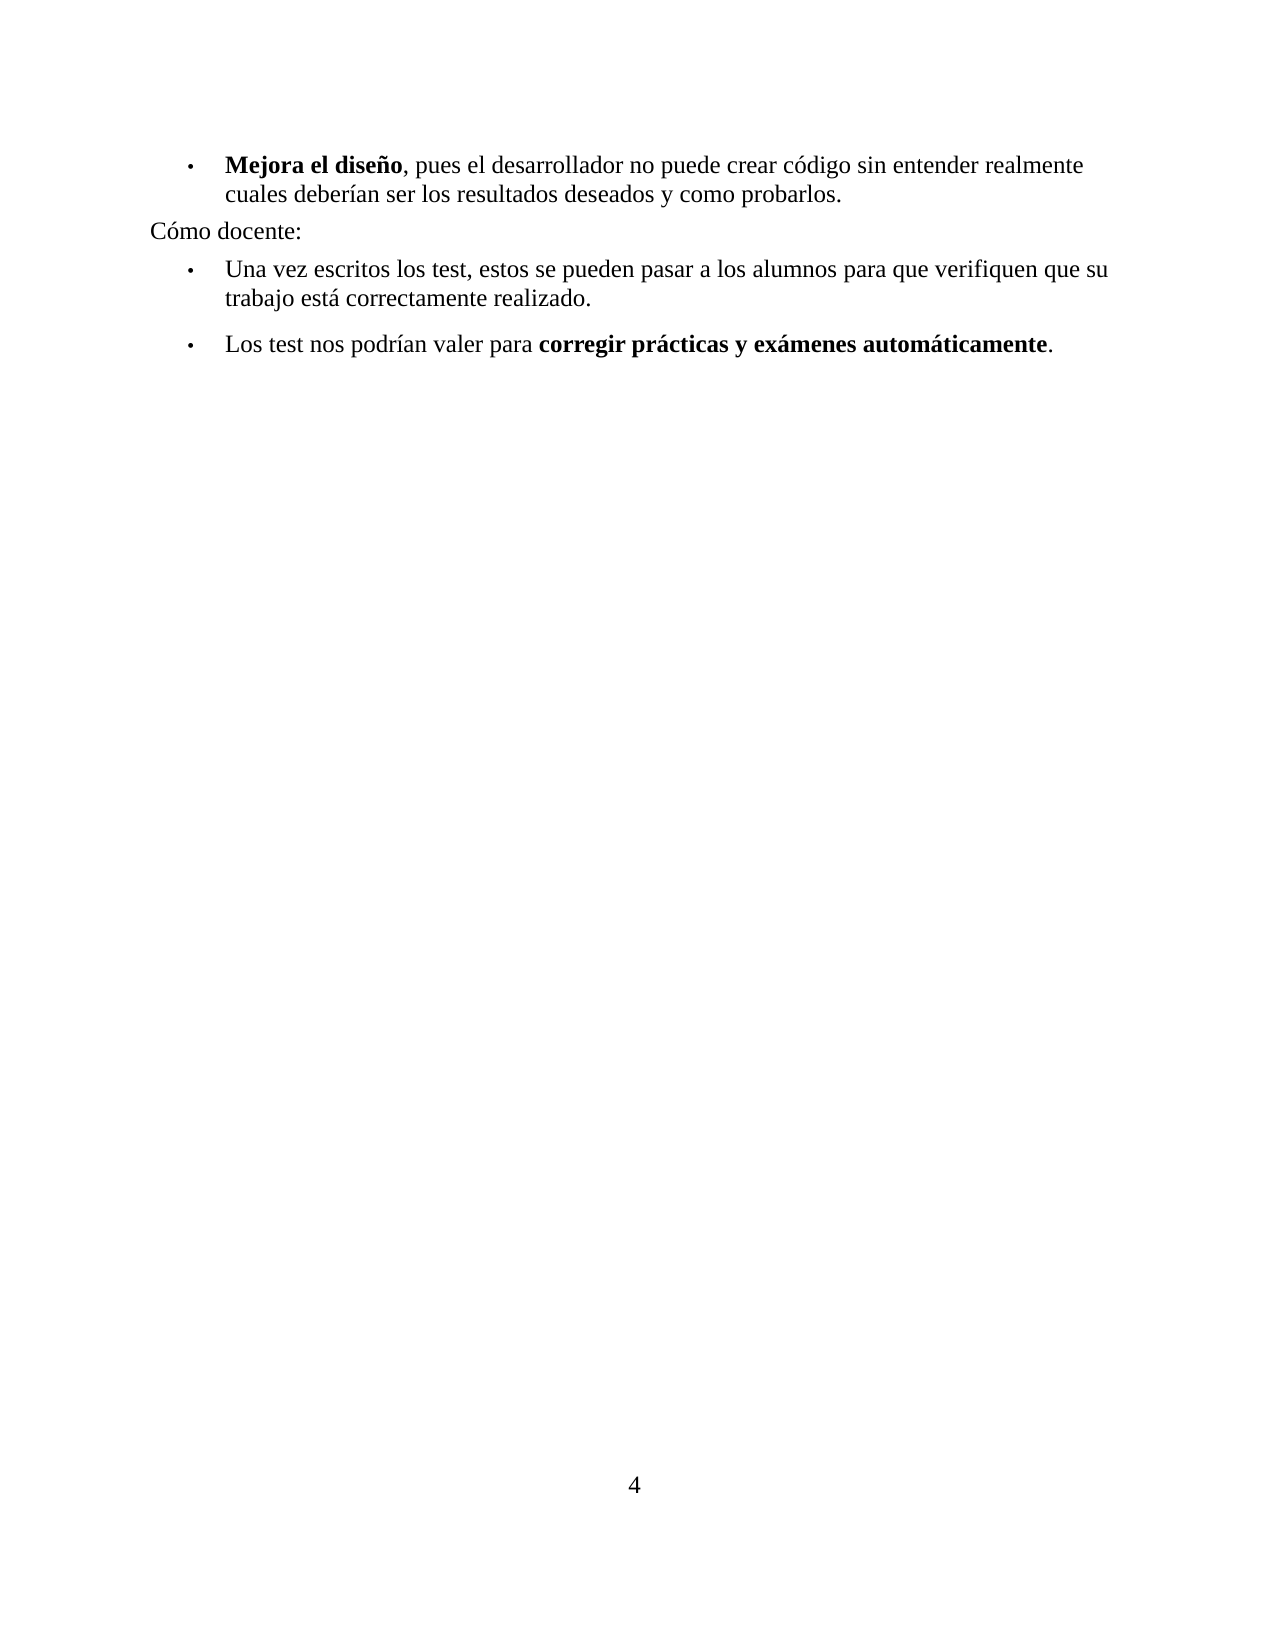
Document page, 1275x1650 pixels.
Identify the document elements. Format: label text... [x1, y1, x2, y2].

list Mejora el diseño, pues el desarrollador no puede crear código sin entender realmente cuales deberían ser los resultados deseados y como probarlos. [187, 150, 1125, 207]
text Cómo docente: [150, 216, 1125, 245]
list Una vez escritos los test, estos se pueden pasar a los alumnos para que verifiquen que su trabajo está correctamente realizado. [187, 254, 1125, 312]
list Los test nos podrían valer para corregir prácticas y exámenes automáticamente. [187, 329, 1125, 358]
